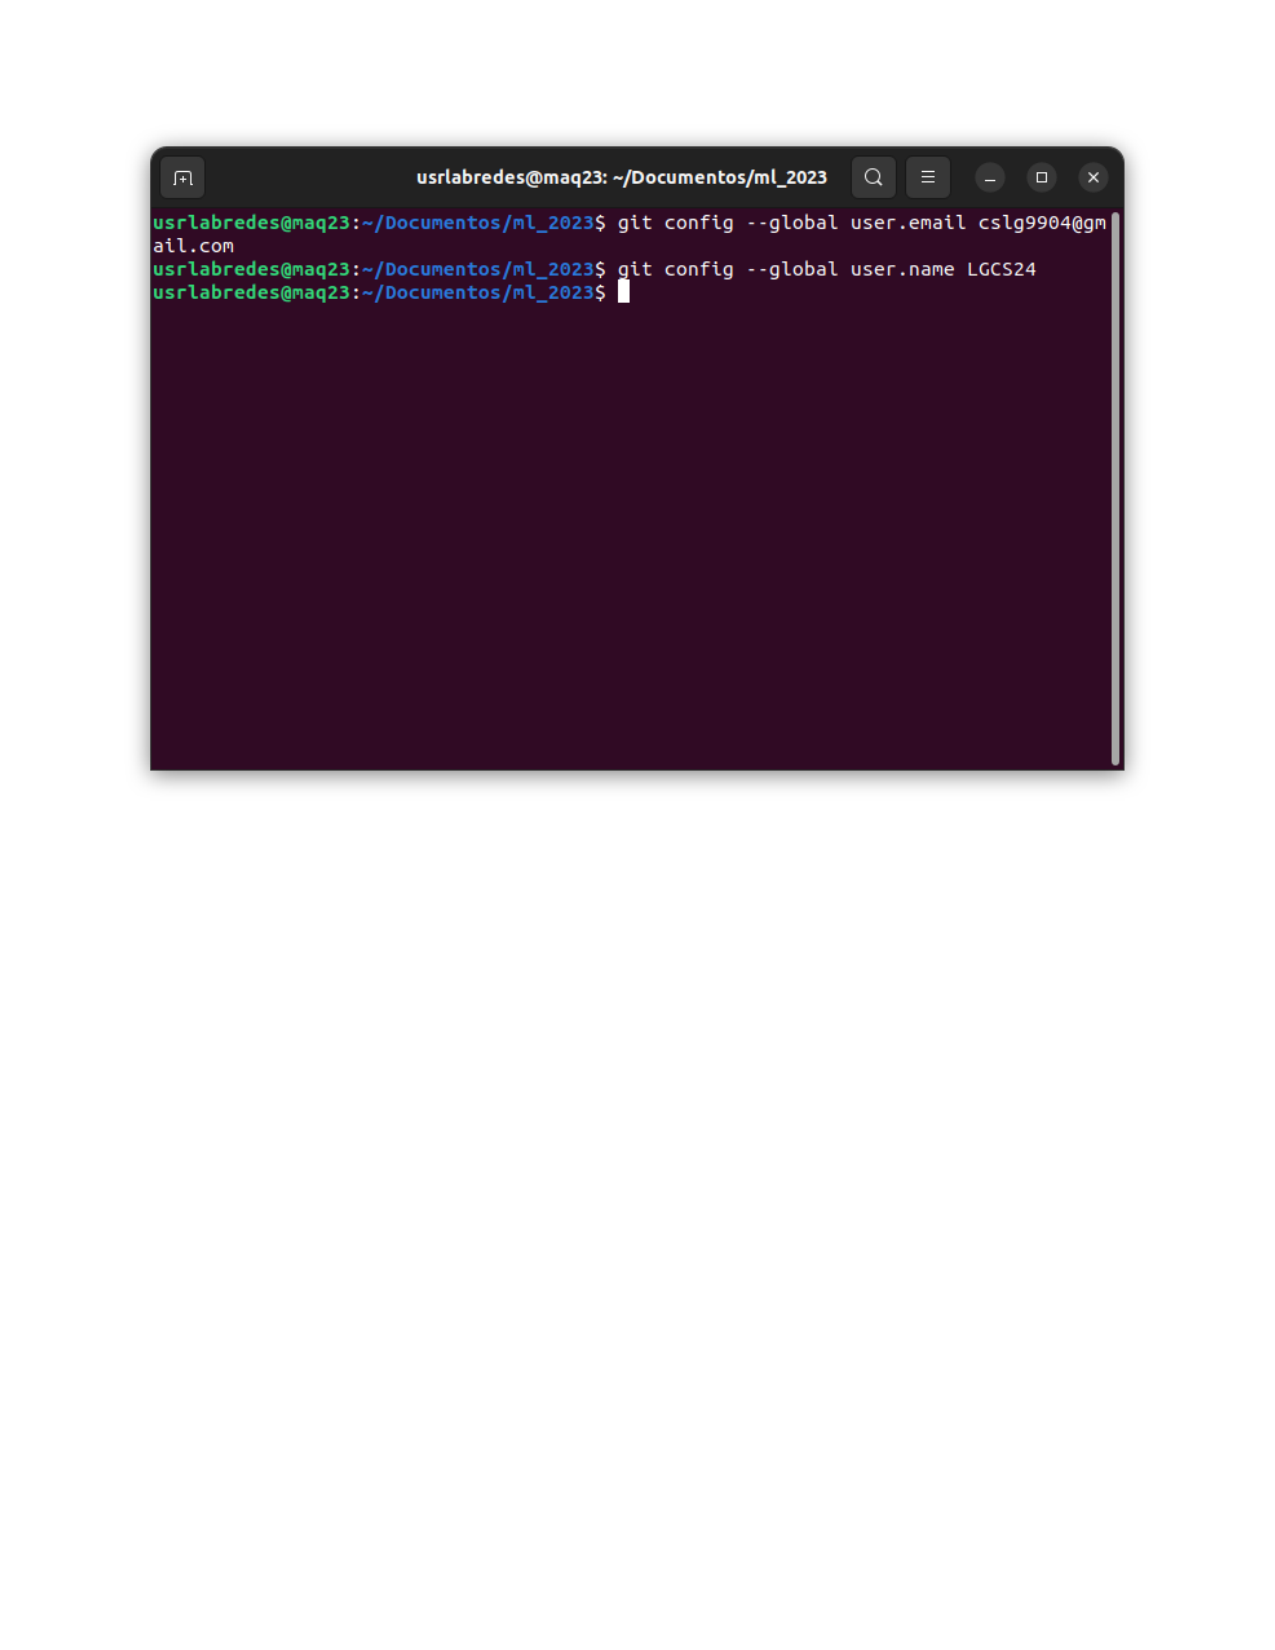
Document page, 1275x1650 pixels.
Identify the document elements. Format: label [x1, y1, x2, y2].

picture [118, 118, 1157, 807]
